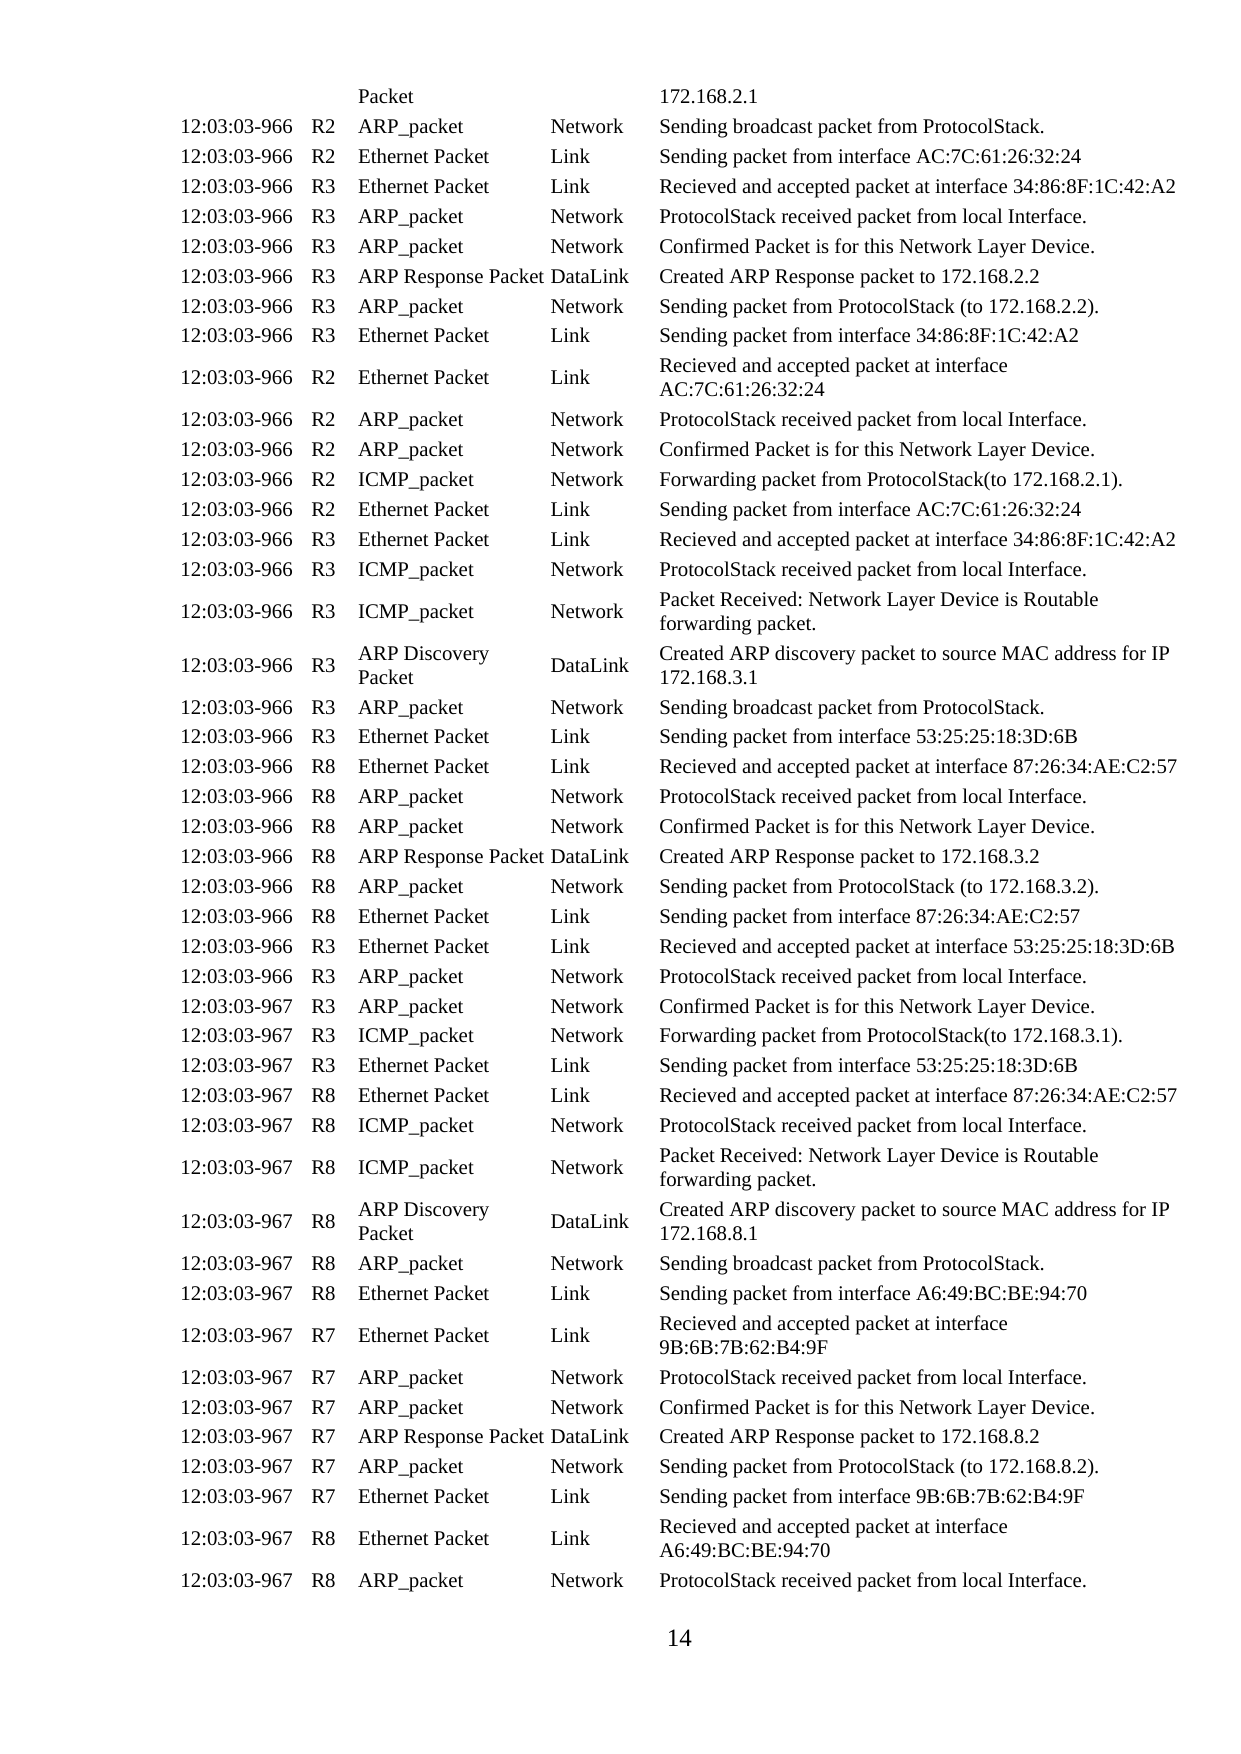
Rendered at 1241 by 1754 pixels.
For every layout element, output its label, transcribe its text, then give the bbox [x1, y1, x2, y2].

table_cell Packet Received: Network Layer Device is Routable forwarding packet. [656, 1140, 1181, 1194]
table_cell DataLink [548, 261, 656, 291]
table_cell Confirmed Packet is for this Network Layer Device. [656, 231, 1181, 261]
table_cell 12:03:03-967 [177, 1080, 308, 1110]
table_cell 12:03:03-966 [177, 722, 308, 751]
table_cell 12:03:03-966 [177, 434, 308, 464]
table_cell 12:03:03-967 [177, 1362, 308, 1392]
table_cell R8 [308, 751, 355, 781]
table_cell Ethernet Packet [355, 1278, 547, 1308]
table_cell ProtocolStack received packet from local Interface. [656, 554, 1181, 584]
table_cell ICMP_packet [355, 554, 547, 584]
table_cell R3 [308, 692, 355, 722]
table_cell Sending packet from interface 9B:6B:7B:62:B4:9F [656, 1481, 1181, 1511]
table_cell ARP_packet [355, 961, 547, 991]
table_cell Link [548, 1481, 656, 1511]
table_cell R3 [308, 991, 355, 1021]
table_cell ARP Discovery Packet [355, 1194, 547, 1248]
table_cell 12:03:03-967 [177, 991, 308, 1021]
table_cell 12:03:03-966 [177, 464, 308, 494]
table_cell Link [548, 901, 656, 931]
table_cell Network [548, 111, 656, 141]
table_cell Forwarding packet from ProtocolStack(to 172.168.3.1). [656, 1021, 1181, 1050]
table_cell R3 [308, 261, 355, 291]
table_cell R3 [308, 961, 355, 991]
table_cell [308, 81, 355, 111]
table_cell 12:03:03-966 [177, 350, 308, 404]
table_cell 12:03:03-967 [177, 1422, 308, 1451]
table_cell Network [548, 692, 656, 722]
table_cell 12:03:03-966 [177, 811, 308, 841]
table_cell ARP_packet [355, 1362, 547, 1392]
table_cell R8 [308, 811, 355, 841]
table_cell DataLink [548, 1194, 656, 1248]
table_cell Recieved and accepted packet at interface 87:26:34:AE:C2:57 [656, 751, 1181, 781]
table_cell R3 [308, 201, 355, 231]
table_cell Link [548, 350, 656, 404]
table_cell R3 [308, 584, 355, 638]
table_cell Recieved and accepted packet at interface 53:25:25:18:3D:6B [656, 931, 1181, 961]
table_cell Link [548, 141, 656, 171]
table_cell DataLink [548, 841, 656, 871]
table_cell ProtocolStack received packet from local Interface. [656, 1362, 1181, 1392]
table_cell Link [548, 171, 656, 201]
table_cell Sending packet from interface 53:25:25:18:3D:6B [656, 1050, 1181, 1080]
table_cell Network [548, 1140, 656, 1194]
table_cell ARP_packet [355, 231, 547, 261]
table_cell Created ARP discovery packet to source MAC address for IP 172.168.8.1 [656, 1194, 1181, 1248]
table_cell 12:03:03-966 [177, 961, 308, 991]
table_cell Sending packet from interface A6:49:BC:BE:94:70 [656, 1278, 1181, 1308]
table_cell Ethernet Packet [355, 524, 547, 554]
table_cell ProtocolStack received packet from local Interface. [656, 1110, 1181, 1140]
table_cell Network [548, 434, 656, 464]
table_cell ICMP_packet [355, 464, 547, 494]
table_cell Network [548, 811, 656, 841]
table_cell 12:03:03-966 [177, 751, 308, 781]
table_cell Link [548, 722, 656, 751]
table_cell Network [548, 1248, 656, 1278]
table_cell 12:03:03-967 [177, 1050, 308, 1080]
table_cell Ethernet Packet [355, 722, 547, 751]
table_cell Link [548, 1050, 656, 1080]
table_cell ProtocolStack received packet from local Interface. [656, 404, 1181, 434]
table_cell R3 [308, 231, 355, 261]
table_cell Network [548, 871, 656, 901]
table_cell ARP_packet [355, 201, 547, 231]
table_cell Sending packet from ProtocolStack (to 172.168.3.2). [656, 871, 1181, 901]
table_cell R3 [308, 1050, 355, 1080]
table_cell Network [548, 464, 656, 494]
table_cell Recieved and accepted packet at interface AC:7C:61:26:32:24 [656, 350, 1181, 404]
table_cell Link [548, 1080, 656, 1110]
table_cell R7 [308, 1308, 355, 1362]
table_cell Network [548, 1565, 656, 1595]
table_cell R8 [308, 1110, 355, 1140]
table_cell Network [548, 1392, 656, 1422]
table_cell Ethernet Packet [355, 350, 547, 404]
table_cell R8 [308, 781, 355, 811]
table_cell [177, 81, 308, 111]
table_cell ARP_packet [355, 1392, 547, 1422]
table_cell 12:03:03-966 [177, 111, 308, 141]
table_cell 12:03:03-967 [177, 1110, 308, 1140]
table_cell R8 [308, 901, 355, 931]
table_cell Sending packet from interface AC:7C:61:26:32:24 [656, 141, 1181, 171]
table_cell 12:03:03-966 [177, 554, 308, 584]
table_cell Recieved and accepted packet at interface A6:49:BC:BE:94:70 [656, 1511, 1181, 1565]
table_cell R3 [308, 524, 355, 554]
table_cell Ethernet Packet [355, 751, 547, 781]
table_cell Packet Received: Network Layer Device is Routable forwarding packet. [656, 584, 1181, 638]
table_cell 12:03:03-966 [177, 171, 308, 201]
table_cell DataLink [548, 638, 656, 692]
table_cell 12:03:03-967 [177, 1278, 308, 1308]
table_cell ProtocolStack received packet from local Interface. [656, 201, 1181, 231]
table_cell R3 [308, 171, 355, 201]
table_cell R3 [308, 554, 355, 584]
table_cell ARP_packet [355, 291, 547, 321]
table_cell ARP_packet [355, 1565, 547, 1595]
table_cell Network [548, 781, 656, 811]
table_cell ARP Response Packet [355, 1422, 547, 1451]
table_cell R8 [308, 1565, 355, 1595]
table_cell ICMP_packet [355, 1021, 547, 1050]
table_cell 12:03:03-966 [177, 871, 308, 901]
table_cell Created ARP Response packet to 172.168.3.2 [656, 841, 1181, 871]
table_cell R2 [308, 404, 355, 434]
table_cell Created ARP discovery packet to source MAC address for IP 172.168.3.1 [656, 638, 1181, 692]
table_cell ICMP_packet [355, 584, 547, 638]
table_cell Sending broadcast packet from ProtocolStack. [656, 692, 1181, 722]
table_cell 12:03:03-967 [177, 1140, 308, 1194]
table_cell Sending packet from ProtocolStack (to 172.168.8.2). [656, 1451, 1181, 1481]
table_cell Ethernet Packet [355, 171, 547, 201]
table_cell Network [548, 201, 656, 231]
table_cell Created ARP Response packet to 172.168.8.2 [656, 1422, 1181, 1451]
table_cell Link [548, 494, 656, 524]
table_cell Network [548, 1451, 656, 1481]
table_cell Network [548, 1362, 656, 1392]
table_cell R3 [308, 291, 355, 321]
table_cell Network [548, 404, 656, 434]
table_cell R8 [308, 1248, 355, 1278]
table_cell R2 [308, 434, 355, 464]
table_cell Network [548, 584, 656, 638]
table_cell ProtocolStack received packet from local Interface. [656, 781, 1181, 811]
table_cell Link [548, 1278, 656, 1308]
table_cell 12:03:03-967 [177, 1248, 308, 1278]
table_cell ARP_packet [355, 404, 547, 434]
table_cell Ethernet Packet [355, 1308, 547, 1362]
table_cell 172.168.2.1 [656, 81, 1181, 111]
table_cell ARP Discovery Packet [355, 638, 547, 692]
table_cell Recieved and accepted packet at interface 87:26:34:AE:C2:57 [656, 1080, 1181, 1110]
table_cell R2 [308, 464, 355, 494]
table_cell ProtocolStack received packet from local Interface. [656, 1565, 1181, 1595]
table_cell Ethernet Packet [355, 1050, 547, 1080]
table_cell ProtocolStack received packet from local Interface. [656, 961, 1181, 991]
table_cell Sending packet from interface 87:26:34:AE:C2:57 [656, 901, 1181, 931]
table_cell R8 [308, 1511, 355, 1565]
table_cell 12:03:03-967 [177, 1021, 308, 1050]
table_cell 12:03:03-966 [177, 781, 308, 811]
table_cell R2 [308, 111, 355, 141]
table_cell R7 [308, 1451, 355, 1481]
table_cell R7 [308, 1362, 355, 1392]
table_cell Sending broadcast packet from ProtocolStack. [656, 111, 1181, 141]
table_cell ARP_packet [355, 692, 547, 722]
table_cell ARP_packet [355, 434, 547, 464]
table_cell 12:03:03-967 [177, 1481, 308, 1511]
table_cell DataLink [548, 1422, 656, 1451]
table_cell ICMP_packet [355, 1140, 547, 1194]
table_cell Confirmed Packet is for this Network Layer Device. [656, 1392, 1181, 1422]
table_cell Link [548, 524, 656, 554]
table_cell R8 [308, 841, 355, 871]
table_cell Ethernet Packet [355, 1481, 547, 1511]
table_cell 12:03:03-966 [177, 261, 308, 291]
table_cell Sending packet from interface AC:7C:61:26:32:24 [656, 494, 1181, 524]
table_cell R2 [308, 141, 355, 171]
table_cell Recieved and accepted packet at interface 34:86:8F:1C:42:A2 [656, 524, 1181, 554]
table_cell ARP_packet [355, 781, 547, 811]
table_cell 12:03:03-967 [177, 1308, 308, 1362]
table_cell Ethernet Packet [355, 931, 547, 961]
table_cell Sending packet from ProtocolStack (to 172.168.2.2). [656, 291, 1181, 321]
table_cell 12:03:03-966 [177, 524, 308, 554]
table_cell 12:03:03-966 [177, 141, 308, 171]
table_cell R3 [308, 1021, 355, 1050]
table_cell 12:03:03-967 [177, 1565, 308, 1595]
table_cell Ethernet Packet [355, 494, 547, 524]
table_cell 12:03:03-966 [177, 201, 308, 231]
table_cell Ethernet Packet [355, 321, 547, 350]
table_cell Network [548, 1021, 656, 1050]
table_cell Sending broadcast packet from ProtocolStack. [656, 1248, 1181, 1278]
table_cell ARP Response Packet [355, 261, 547, 291]
table_cell R8 [308, 871, 355, 901]
table_cell 12:03:03-966 [177, 291, 308, 321]
table_cell Recieved and accepted packet at interface 9B:6B:7B:62:B4:9F [656, 1308, 1181, 1362]
table_cell Link [548, 1511, 656, 1565]
table_cell Ethernet Packet [355, 1080, 547, 1110]
table_cell Network [548, 1110, 656, 1140]
table_cell 12:03:03-966 [177, 901, 308, 931]
table_cell Recieved and accepted packet at interface 34:86:8F:1C:42:A2 [656, 171, 1181, 201]
table_cell Network [548, 554, 656, 584]
table_cell R2 [308, 494, 355, 524]
table_cell R2 [308, 350, 355, 404]
table_cell Link [548, 751, 656, 781]
table_cell ARP Response Packet [355, 841, 547, 871]
table_cell ARP_packet [355, 991, 547, 1021]
table_cell R3 [308, 638, 355, 692]
table_cell R7 [308, 1422, 355, 1451]
table_cell R3 [308, 931, 355, 961]
table_cell R3 [308, 722, 355, 751]
table_cell 12:03:03-966 [177, 494, 308, 524]
table_cell Sending packet from interface 53:25:25:18:3D:6B [656, 722, 1181, 751]
table_cell 12:03:03-966 [177, 584, 308, 638]
table_cell Network [548, 961, 656, 991]
table_cell 12:03:03-966 [177, 404, 308, 434]
table_cell R8 [308, 1140, 355, 1194]
table_cell Ethernet Packet [355, 901, 547, 931]
table_cell 12:03:03-966 [177, 321, 308, 350]
table_cell 12:03:03-966 [177, 841, 308, 871]
table_cell Network [548, 991, 656, 1021]
table_cell 12:03:03-967 [177, 1511, 308, 1565]
table_cell Confirmed Packet is for this Network Layer Device. [656, 991, 1181, 1021]
table_cell Sending packet from interface 34:86:8F:1C:42:A2 [656, 321, 1181, 350]
table_cell R7 [308, 1481, 355, 1511]
table_cell [548, 81, 656, 111]
table_cell Link [548, 1308, 656, 1362]
table_cell Created ARP Response packet to 172.168.2.2 [656, 261, 1181, 291]
table_cell R8 [308, 1080, 355, 1110]
table_cell Confirmed Packet is for this Network Layer Device. [656, 811, 1181, 841]
table_cell R8 [308, 1278, 355, 1308]
table_cell 12:03:03-967 [177, 1451, 308, 1481]
table_cell Forwarding packet from ProtocolStack(to 172.168.2.1). [656, 464, 1181, 494]
table_cell ARP_packet [355, 111, 547, 141]
table_cell R7 [308, 1392, 355, 1422]
table_cell Network [548, 231, 656, 261]
table_cell 12:03:03-966 [177, 931, 308, 961]
table_cell Ethernet Packet [355, 141, 547, 171]
table_cell Network [548, 291, 656, 321]
table_cell 12:03:03-966 [177, 638, 308, 692]
table_cell Link [548, 321, 656, 350]
table_cell ICMP_packet [355, 1110, 547, 1140]
table_cell Ethernet Packet [355, 1511, 547, 1565]
table_cell 12:03:03-967 [177, 1392, 308, 1422]
table_cell Confirmed Packet is for this Network Layer Device. [656, 434, 1181, 464]
table_cell 12:03:03-966 [177, 692, 308, 722]
table_cell ARP_packet [355, 811, 547, 841]
table_cell Packet [355, 81, 547, 111]
table_cell R3 [308, 321, 355, 350]
table_cell ARP_packet [355, 1248, 547, 1278]
table_cell ARP_packet [355, 871, 547, 901]
table_cell ARP_packet [355, 1451, 547, 1481]
table_cell R8 [308, 1194, 355, 1248]
table_cell Link [548, 931, 656, 961]
table_cell 12:03:03-966 [177, 231, 308, 261]
table_cell 12:03:03-967 [177, 1194, 308, 1248]
